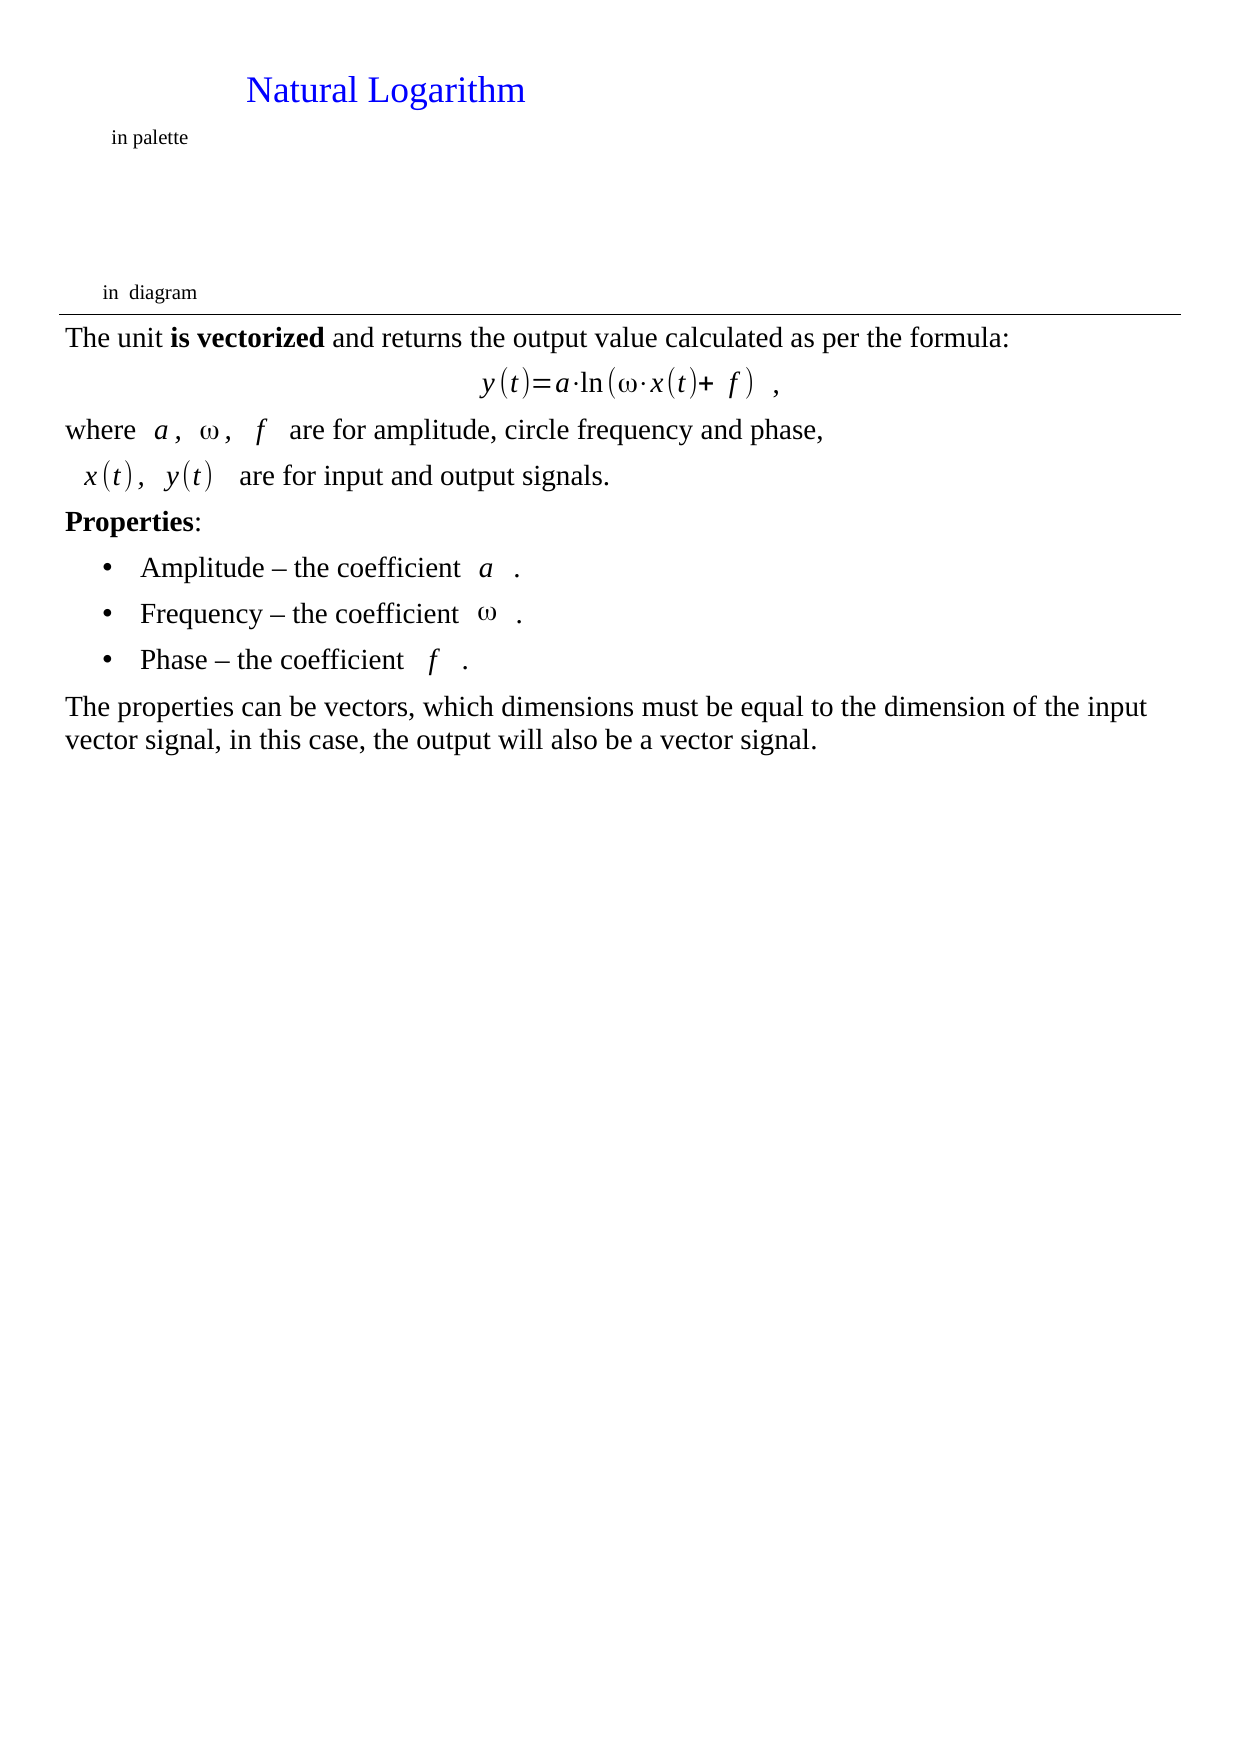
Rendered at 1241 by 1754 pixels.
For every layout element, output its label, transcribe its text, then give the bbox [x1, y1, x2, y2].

table_cell The unit is vectorized and returns the output value calculated as per the formula: , whereare for amplitude, circle frequency and phase, are for input and output signals. Properties: Amplitude – the coefficient. Frequency – the coefficient. Phase – the coefficient. The properties can be vectors, which dimensions must be equal to the dimension of the input vector signal, in this case, the output will also be a vector signal. [59, 315, 1181, 774]
table_header Natural Logarithm [240, 59, 1181, 119]
table_cell in palette [59, 119, 240, 159]
table_cell [59, 159, 240, 274]
table_cell [240, 119, 1181, 159]
table_cell [240, 159, 1181, 274]
table_cell in diagram [59, 274, 240, 314]
table_header [59, 59, 240, 119]
table_cell [240, 274, 1181, 314]
